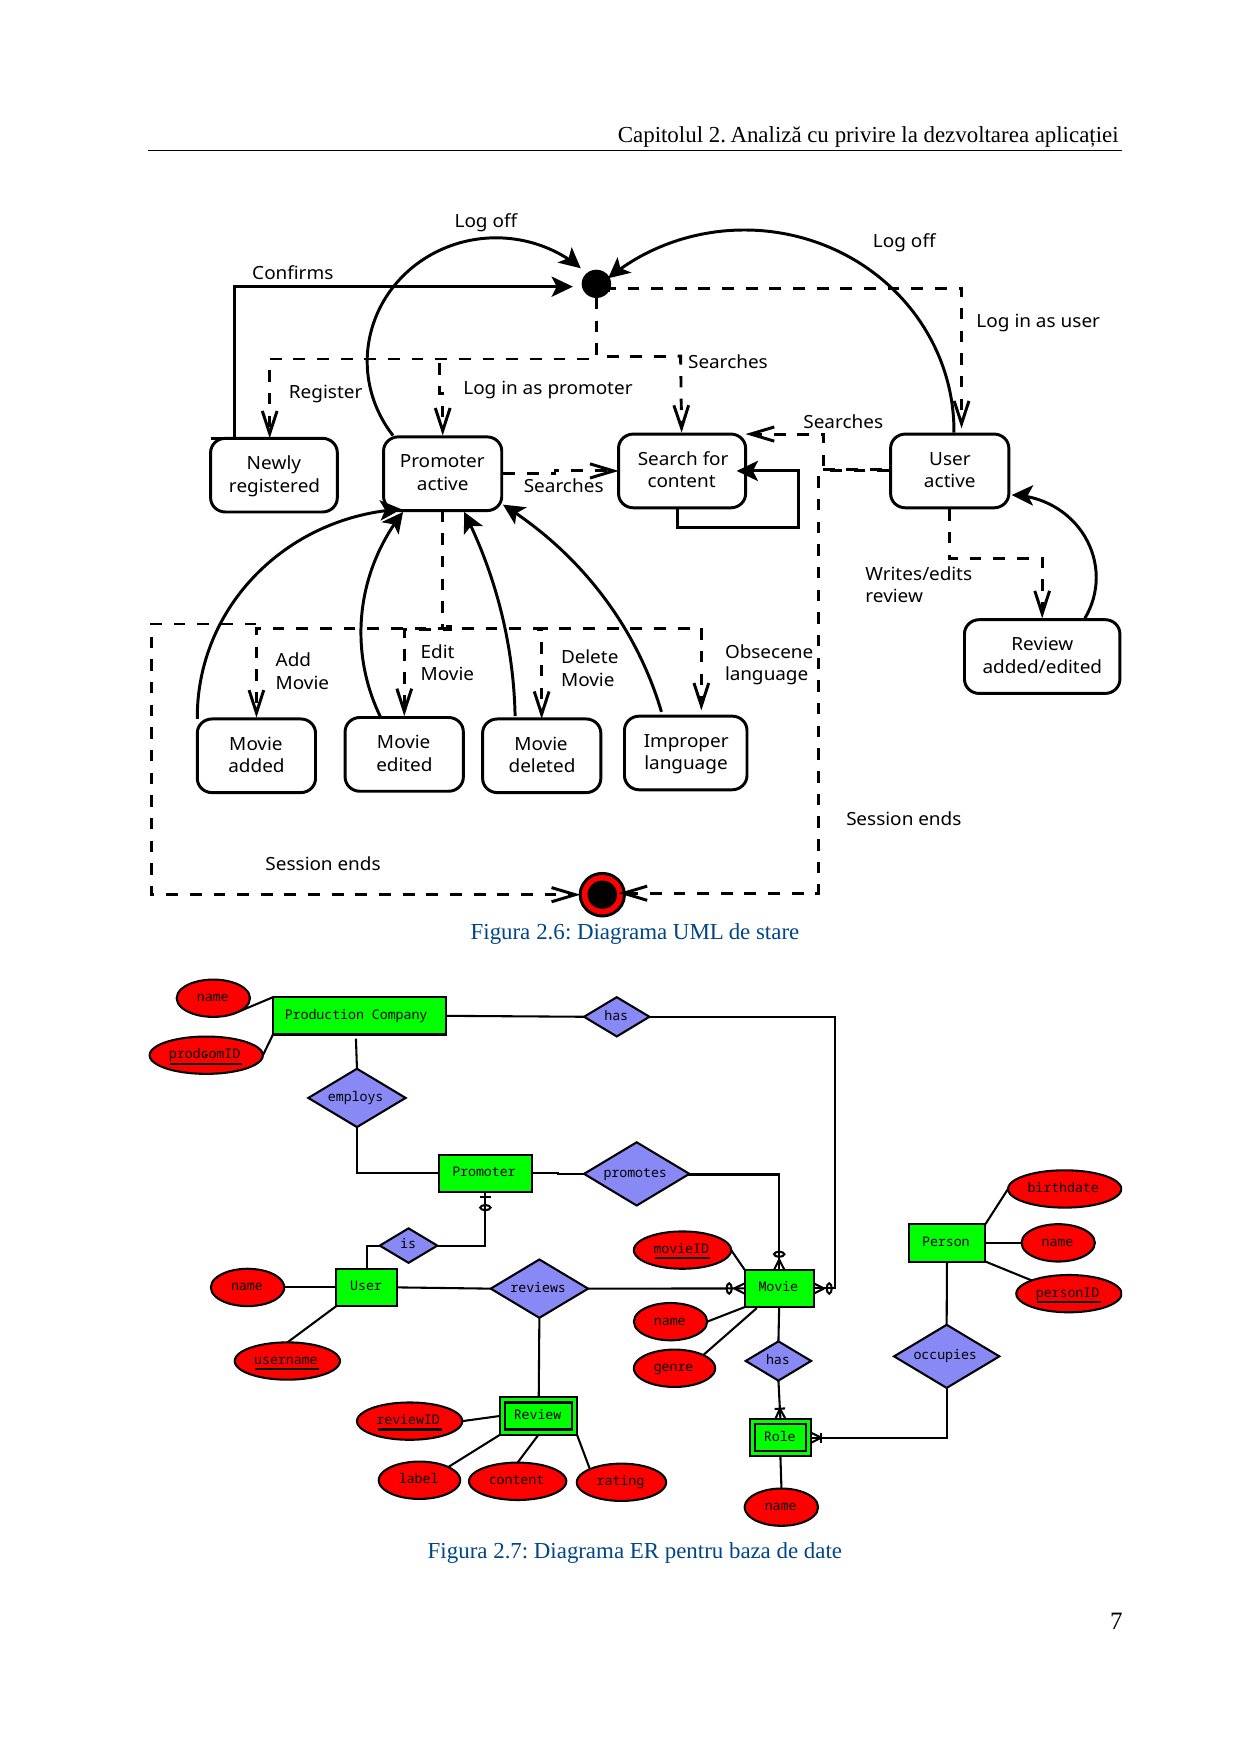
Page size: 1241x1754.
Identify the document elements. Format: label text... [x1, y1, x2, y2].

text Figura 2.7: Diagrama ER pentru baza de date [148, 1017, 1122, 1564]
text Figura 2.7: Diagrama ER pentru baza de date [368, 1174, 778, 1287]
text Figura 2.7: Diagrama ER pentru baza de date [986, 1193, 1122, 1288]
text Figura 2.7: Diagrama ER pentru baza de date [148, 973, 1122, 1437]
text Figura 2.6: Diagrama UML de stare [148, 210, 1122, 944]
